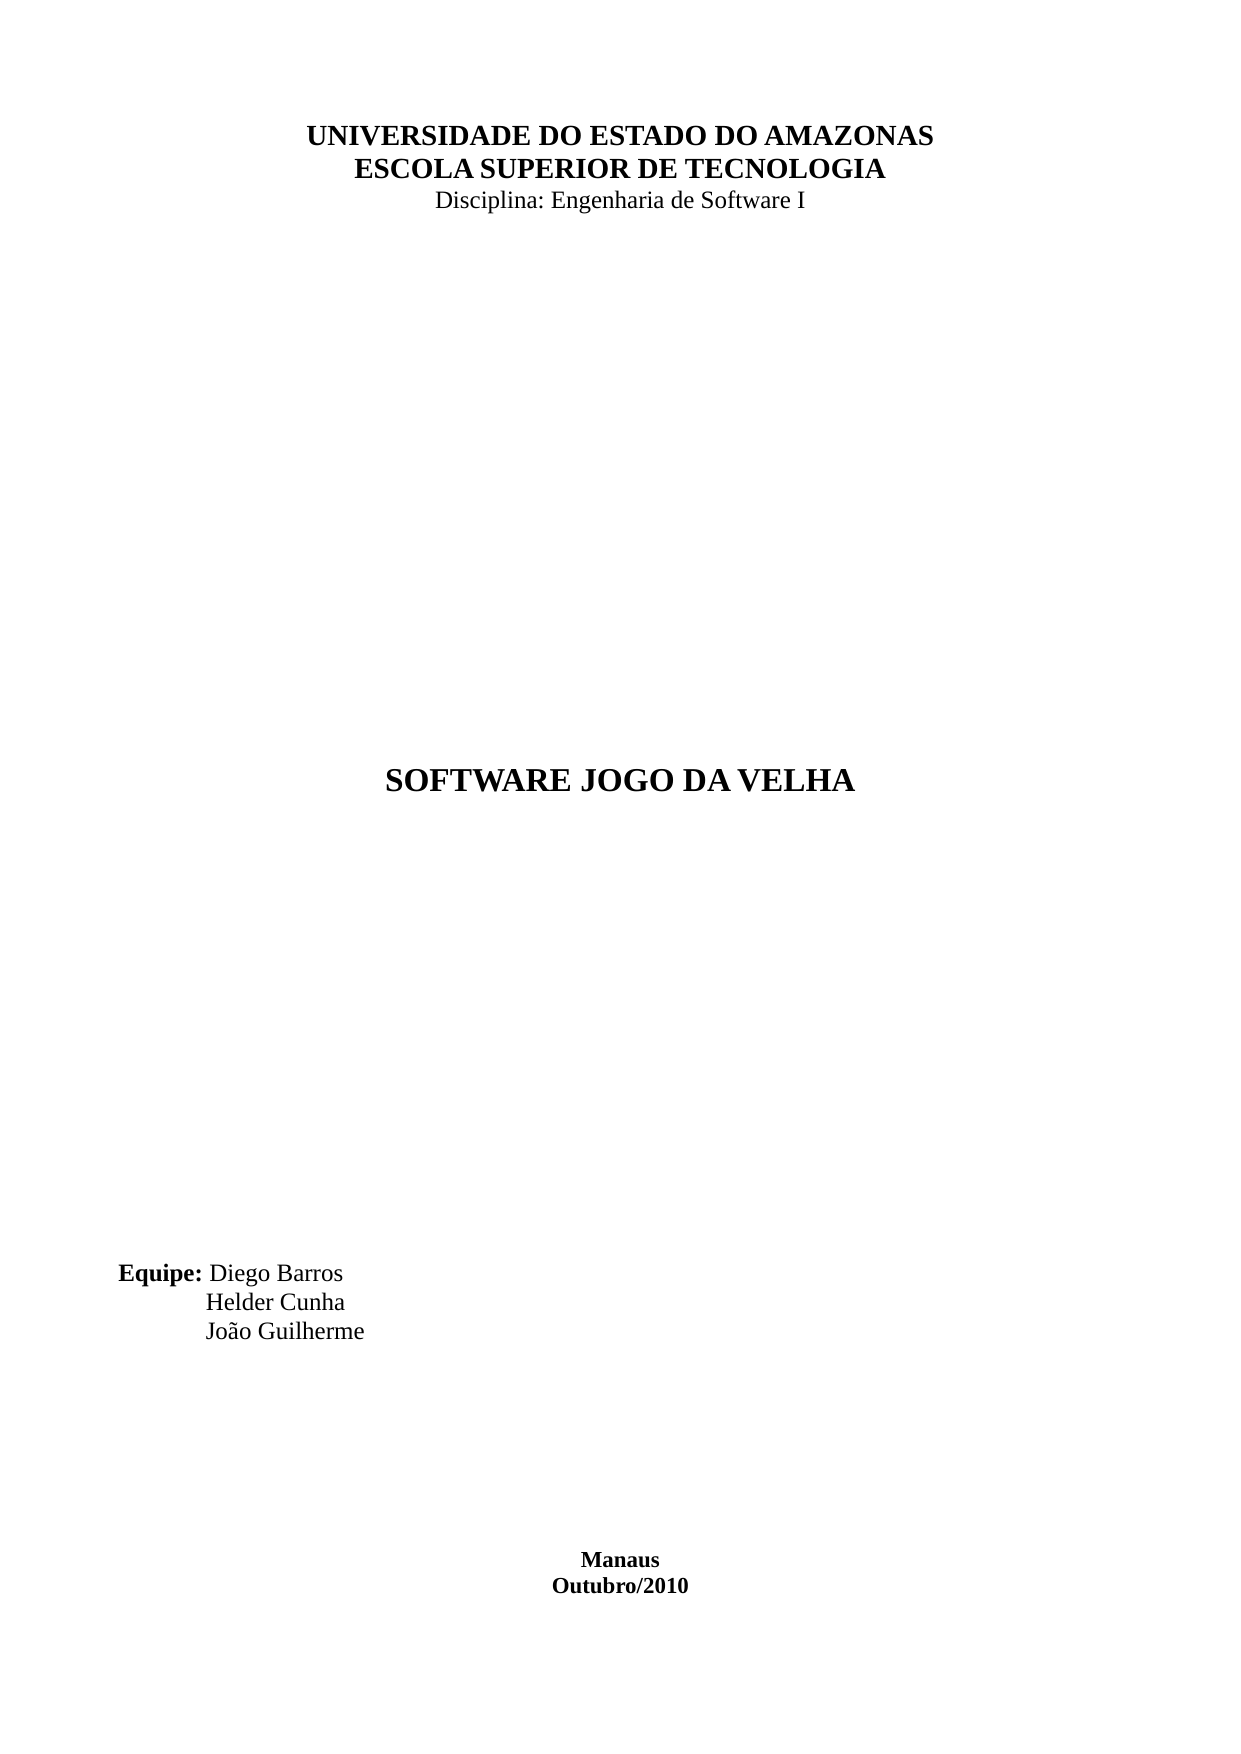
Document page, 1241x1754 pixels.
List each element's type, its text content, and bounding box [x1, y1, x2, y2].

text UNIVERSIDADE DO ESTADO DO AMAZONAS [118, 118, 1122, 152]
text ESCOLA SUPERIOR DE TECNOLOGIA [118, 152, 1122, 185]
text Manaus [118, 1546, 1122, 1572]
text SOFTWARE JOGO DA VELHA [118, 760, 1122, 798]
text João Guilherme [118, 1316, 1122, 1345]
text Outubro/2010 [118, 1572, 1122, 1599]
text Helder Cunha [118, 1287, 1122, 1316]
text Disciplina: Engenharia de Software I [118, 185, 1122, 214]
text Equipe: Diego Barros [118, 1258, 1122, 1287]
